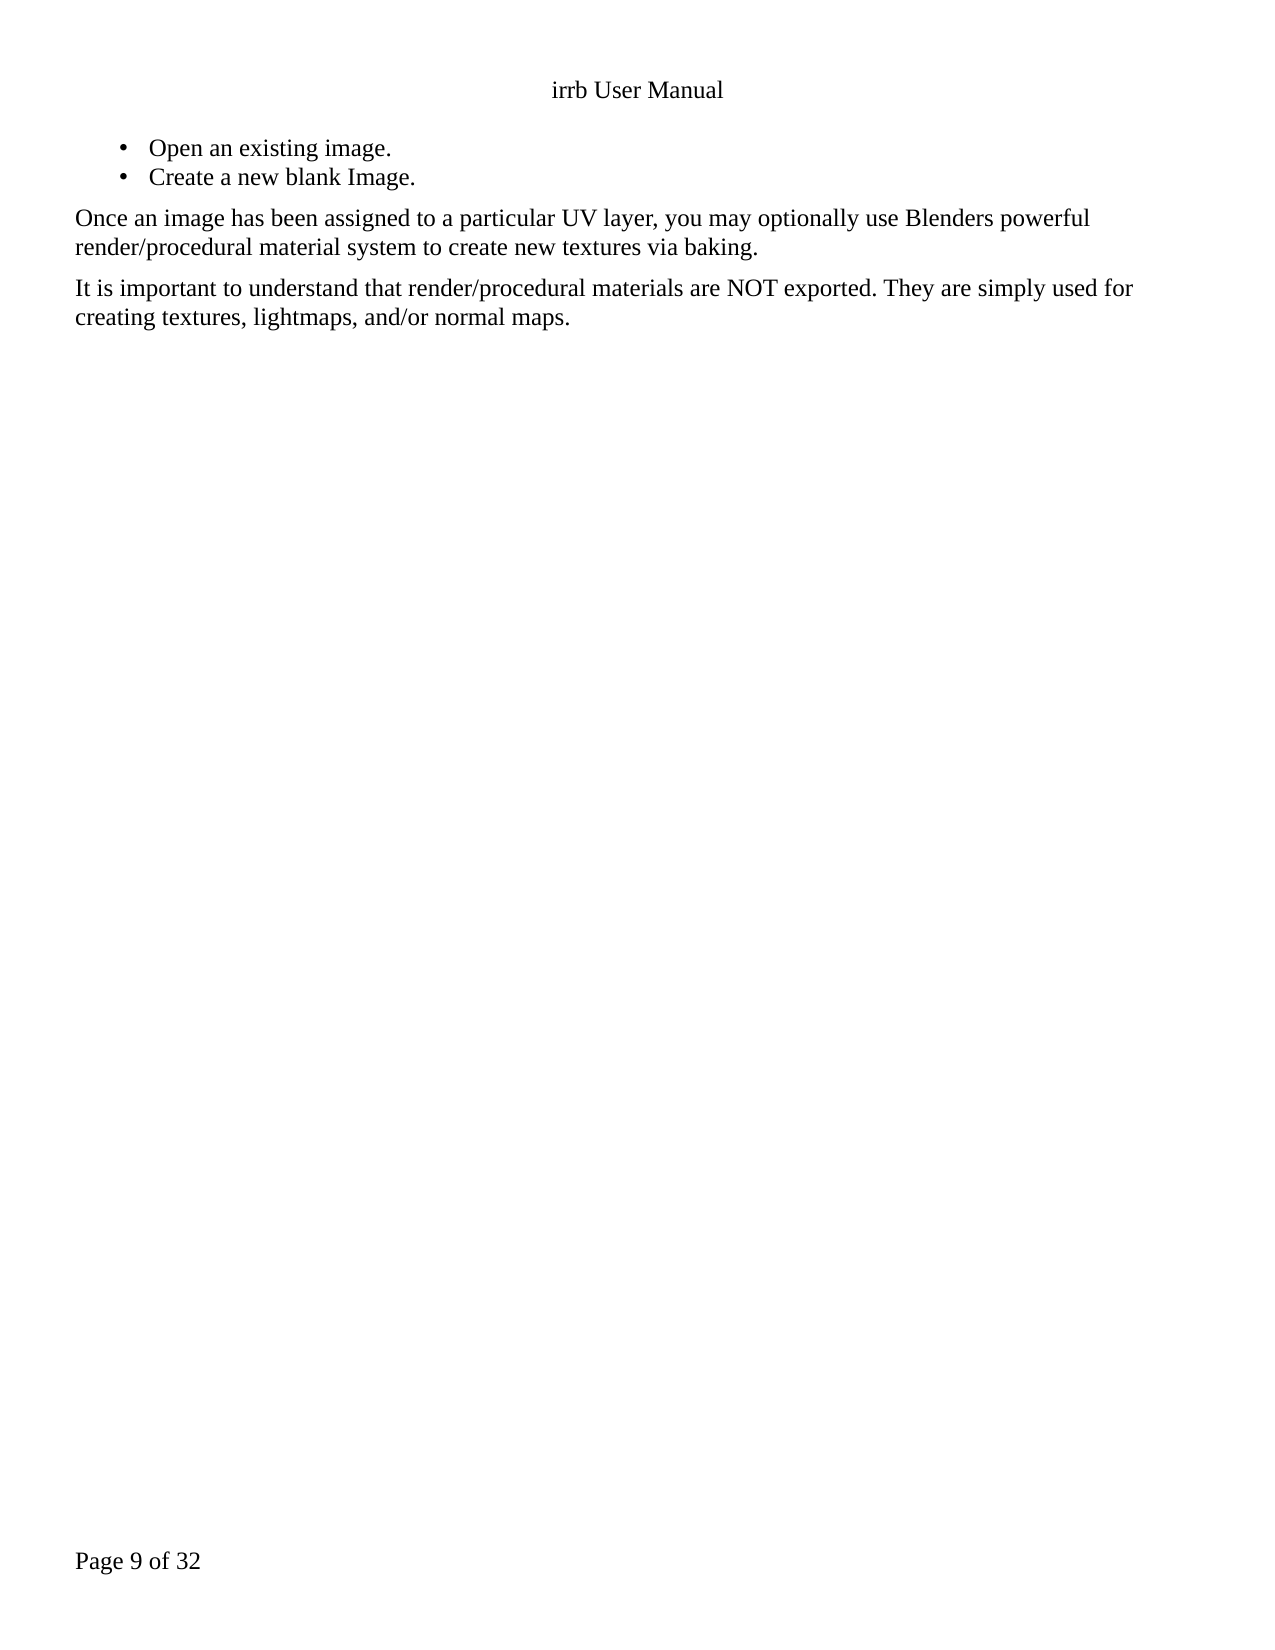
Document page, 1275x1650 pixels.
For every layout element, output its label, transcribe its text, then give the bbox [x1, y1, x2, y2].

list Create a new blank Image. [119, 162, 1200, 191]
list Open an existing image. [119, 133, 1200, 162]
text Once an image has been assigned to a particular UV layer, you may optionally use Blenders powerful render/procedural material system to create new textures via baking. [75, 203, 1200, 261]
text It is important to understand that render/procedural materials are NOT exported. They are simply used for creating textures, lightmaps, and/or normal maps. [75, 273, 1200, 331]
